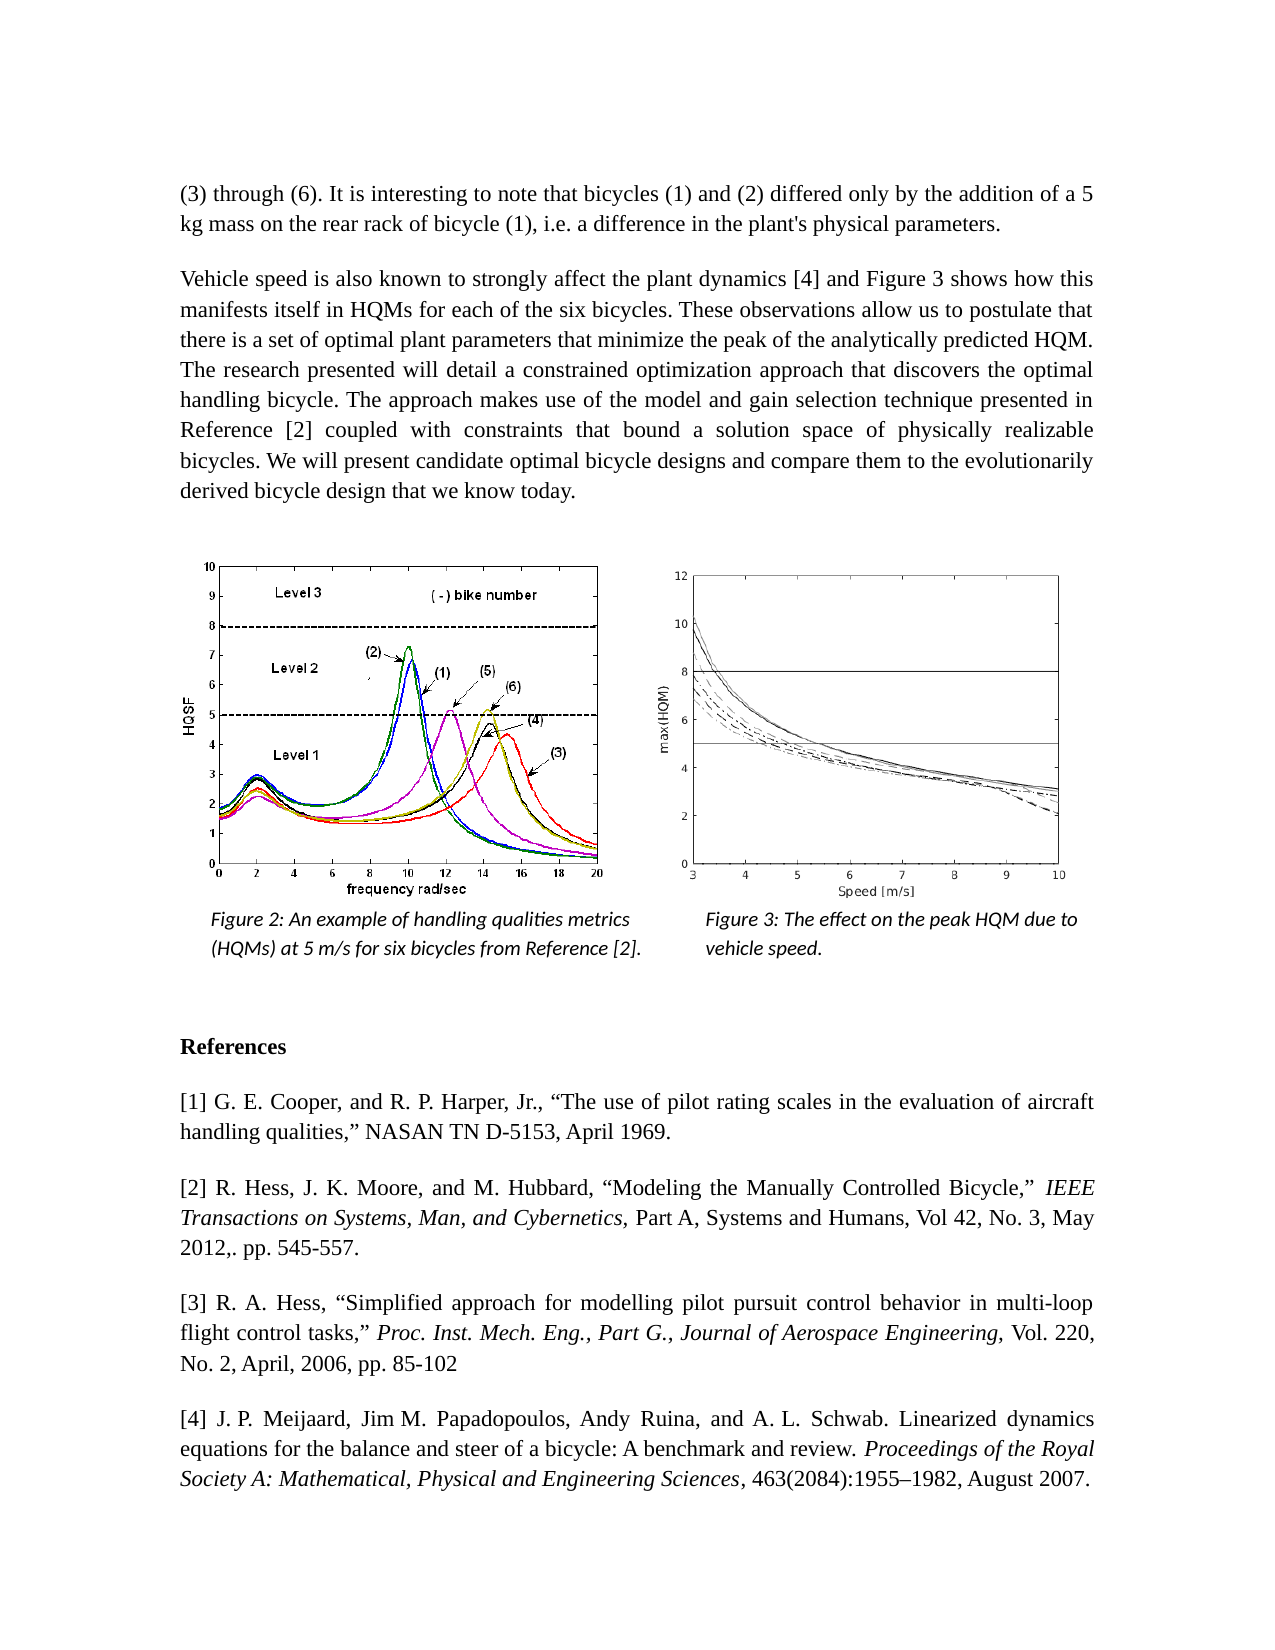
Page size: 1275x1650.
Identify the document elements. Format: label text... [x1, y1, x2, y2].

picture [156, 538, 1103, 903]
text [1] G. E. Cooper, and R. P. Harper, Jr., “The use of pilot rating scales in the evaluation of aircraft handling qualities,” NASAN TN D-5153, April 1969. [180, 1088, 1095, 1145]
text Vehicle speed is also known to strongly affect the plant dynamics [4] and Figure 3 shows how this manifests itself in HQMs for each of the six bicycles. These observations allow us to postulate that there is a set of optimal plant parameters that minimize the peak of the analytically predicted HQM. The research presented will detail a constrained optimization approach that discovers the optimal handling bicycle. The approach makes use of the model and gain selection technique presented in Reference [2] coupled with constraints that bound a solution space of physically realizable bicycles. We will present candidate optimal bicycle designs and compare them to the evolutionarily derived bicycle design that we know today. [180, 265, 1095, 503]
text [4] J. P. Meijaard, Jim M. Papadopoulos, Andy Ruina, and A. L. Schwab. Linearized dynamics equations for the balance and steer of a bicycle: A benchmark and review. Proceedings of the Royal Society A: Mathematical, Physical and Engineering Sciences, 463(2084):1955–1982, August 2007. [180, 1405, 1095, 1492]
text [2] R. Hess, J. K. Moore, and M. Hubbard, “Modeling the Manually Controlled Bicycle,” IEEE Transactions on Systems, Man, and Cybernetics, Part A, Systems and Humans, Vol 42, No. 3, May 2012,. pp. 545-557. [180, 1173, 1095, 1260]
text Figure 2: An example of handling qualities metrics (HQMs) at 5 m/s for six bicycles from Reference [2]. [211, 902, 675, 961]
text [3] R. A. Hess, “Simplified approach for modelling pilot pursuit control behavior in multi-loop flight control tasks,” Proc. Inst. Mech. Eng., Part G., Journal of Aerospace Engineering, Vol. 220, No. 2, April, 2006, pp. 85-102 [180, 1289, 1095, 1376]
text References [180, 1033, 1095, 1059]
text Figure 3: The effect on the peak HQM due to vehicle speed. [705, 902, 1102, 960]
text (3) through (6). It is interesting to note that bicycles (1) and (2) differed only by the addition of a 5 kg mass on the rear rack of bicycle (1), i.e. a difference in the plant's physical parameters. [180, 180, 1095, 237]
